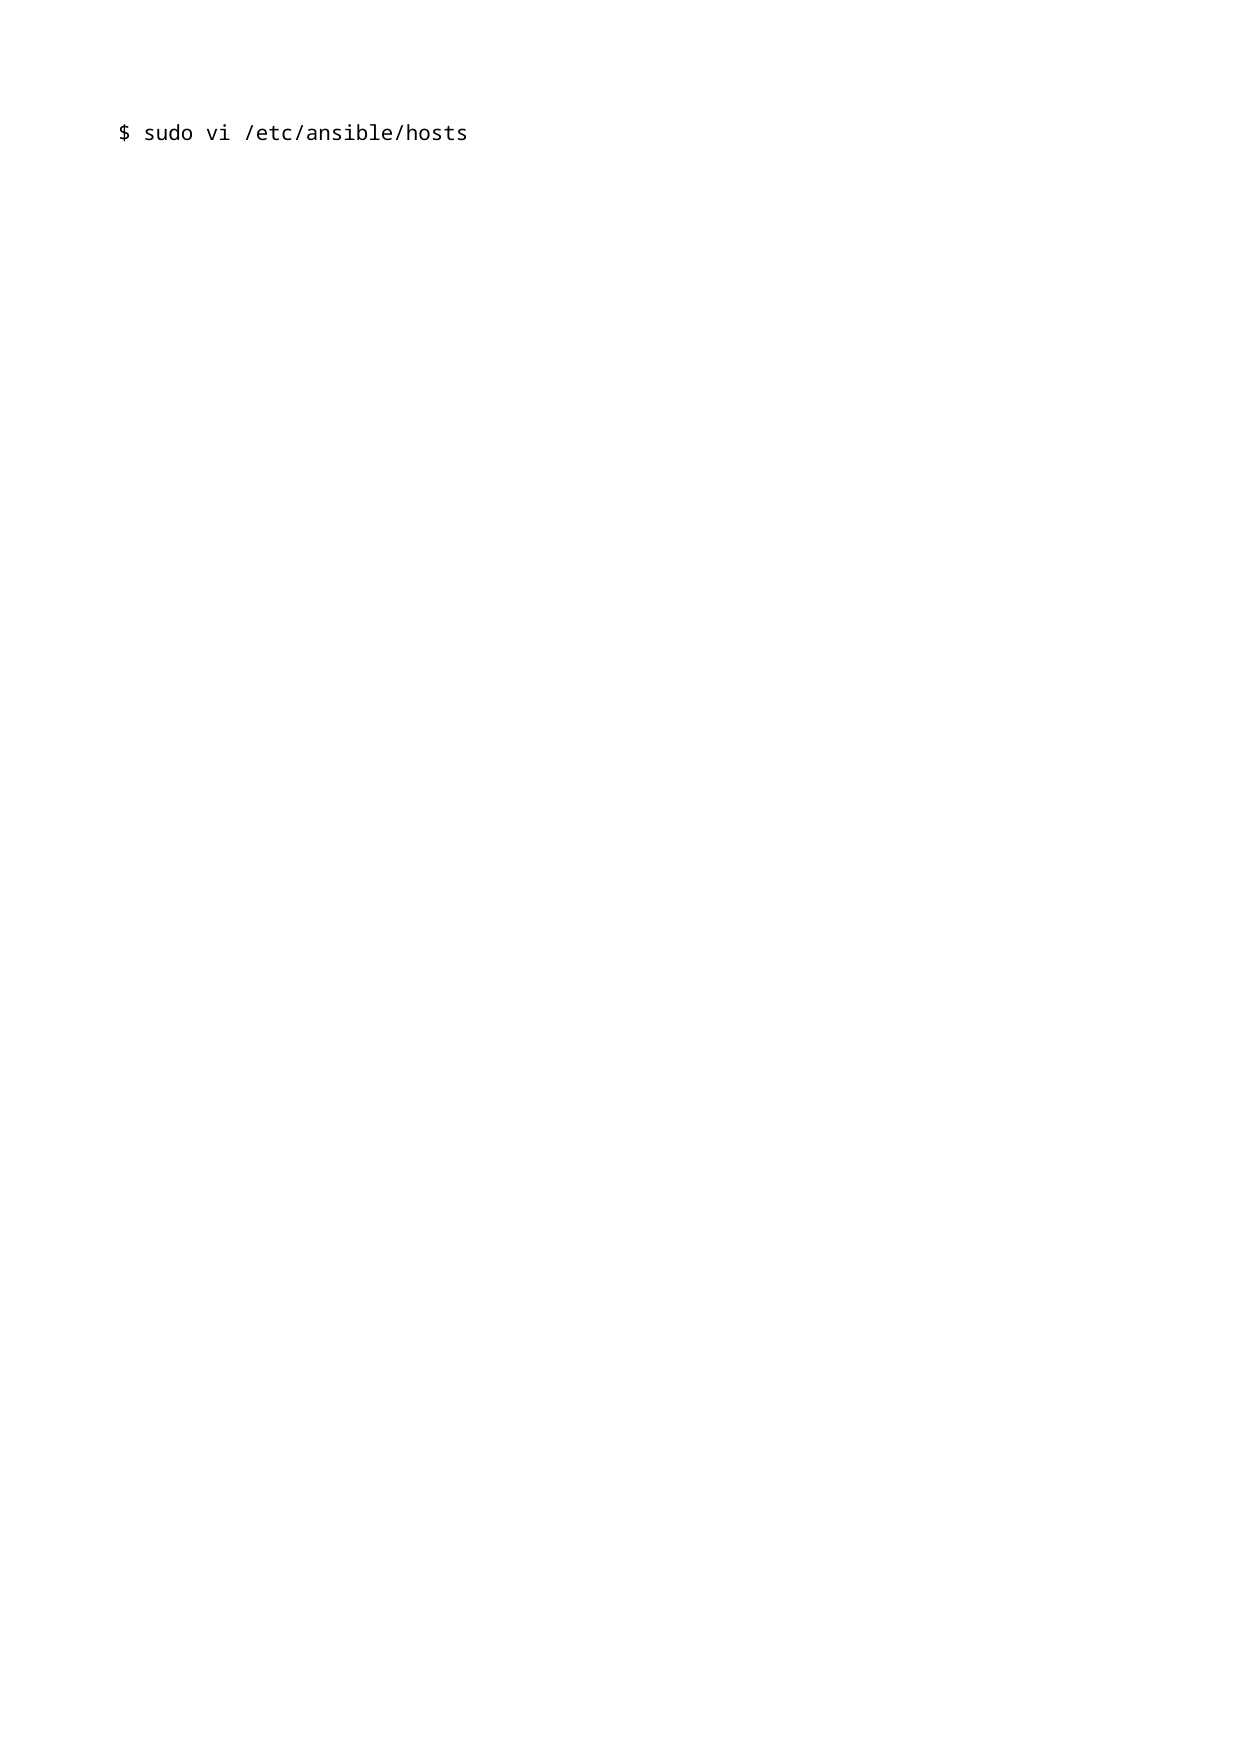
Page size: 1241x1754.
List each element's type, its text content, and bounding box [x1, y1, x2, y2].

text $ sudo vi /etc/ansible/hosts [118, 118, 1122, 147]
